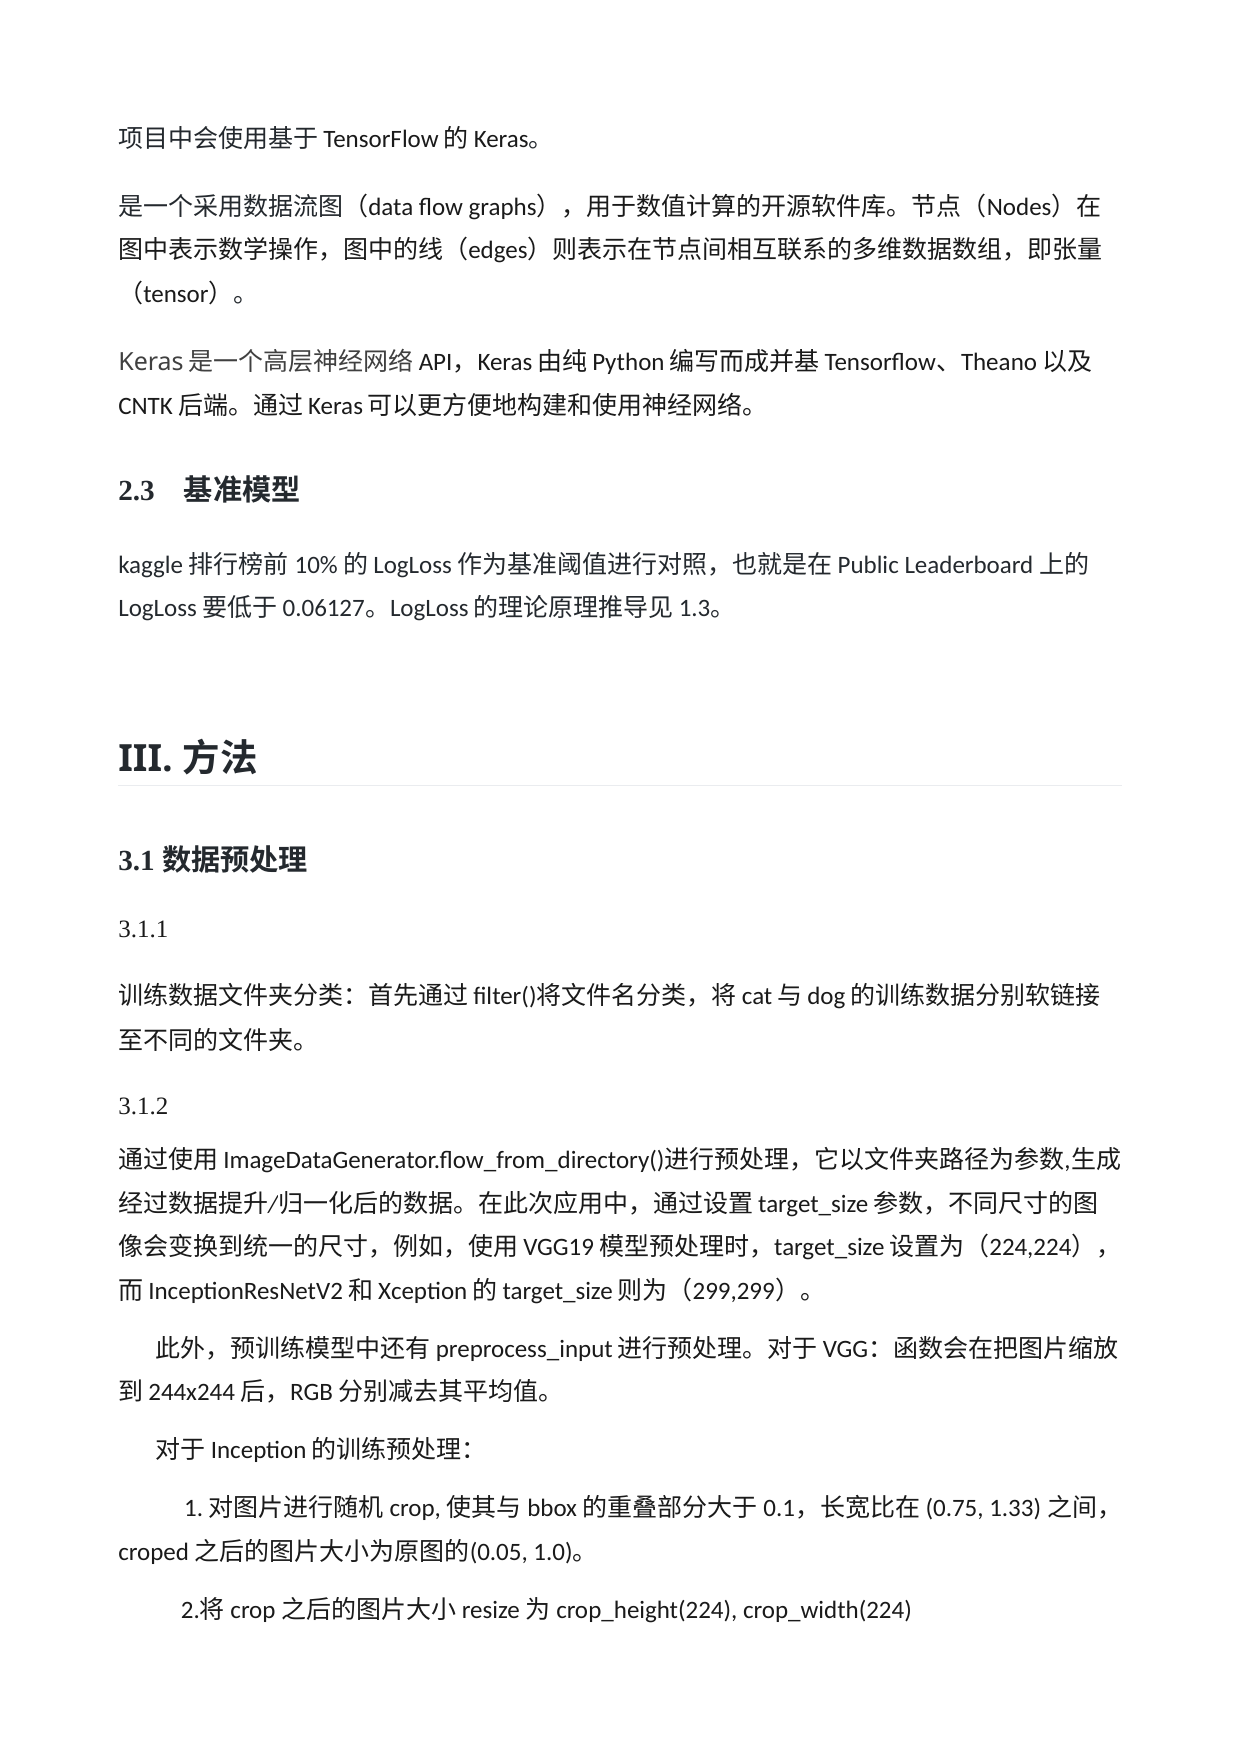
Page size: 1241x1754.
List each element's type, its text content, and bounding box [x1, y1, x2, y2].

subtitle III. 方法 [118, 728, 1122, 785]
text 3.1.1 [118, 914, 1122, 943]
text 此外，预训练模型中还有preprocess_input进行预处理。对于VGG：函数会在把图片缩放到244x244后，RGB 分别减去其平均值。 [118, 1328, 1122, 1408]
text 通过使用ImageDataGenerator.flow_from_directory()进行预处理，它以文件夹路径为参数,生成经过数据提升/归一化后的数据。在此次应用中，通过设置target_size参数，不同尺寸的图像会变换到统一的尺寸，例如，使用VGG19模型预处理时，target_size设置为（224,224），而InceptionResNetV2和Xception的target_size则为（299,299）。 [118, 1140, 1122, 1306]
text 1. 对图片进行随机 crop, 使其与 bbox 的重叠部分大于 0.1，长宽比在 (0.75, 1.33) 之间，croped 之后的图片大小为原图的(0.05, 1.0)。 [118, 1488, 1122, 1567]
text Keras是一个高层神经网络API，Keras由纯Python编写而成并基Tensorflow、Theano以及CNTK后端。通过Keras可以更方便地构建和使用神经网络。 [118, 342, 1122, 422]
text 是一个采用数据流图（data flow graphs），用于数值计算的开源软件库。节点（Nodes）在图中表示数学操作，图中的线（edges）则表示在节点间相互联系的多维数据数组，即张量（tensor）。 [118, 187, 1122, 310]
subtitle 3.1 数据预处理 [118, 836, 1122, 879]
subtitle 2.3 基准模型 [118, 466, 1122, 508]
text kaggle 排行榜前 10% 的LogLoss作为基准阈值进行对照，也就是在 Public Leaderboard 上的 LogLoss要低于 0.06127。LogLoss的理论原理推导见1.3。 [118, 544, 1122, 624]
text 项目中会使用基于TensorFlow的Keras。 [118, 118, 1122, 154]
text 训练数据文件夹分类：首先通过filter()将文件名分类，将cat与dog的训练数据分别软链接至不同的文件夹。 [118, 975, 1122, 1057]
text 3.1.2 [118, 1091, 1122, 1119]
text 对于Inception的训练预处理： [118, 1430, 1122, 1466]
text 2.将 crop 之后的图片大小 resize 为 crop_height(224), crop_width(224) [181, 1589, 1122, 1625]
